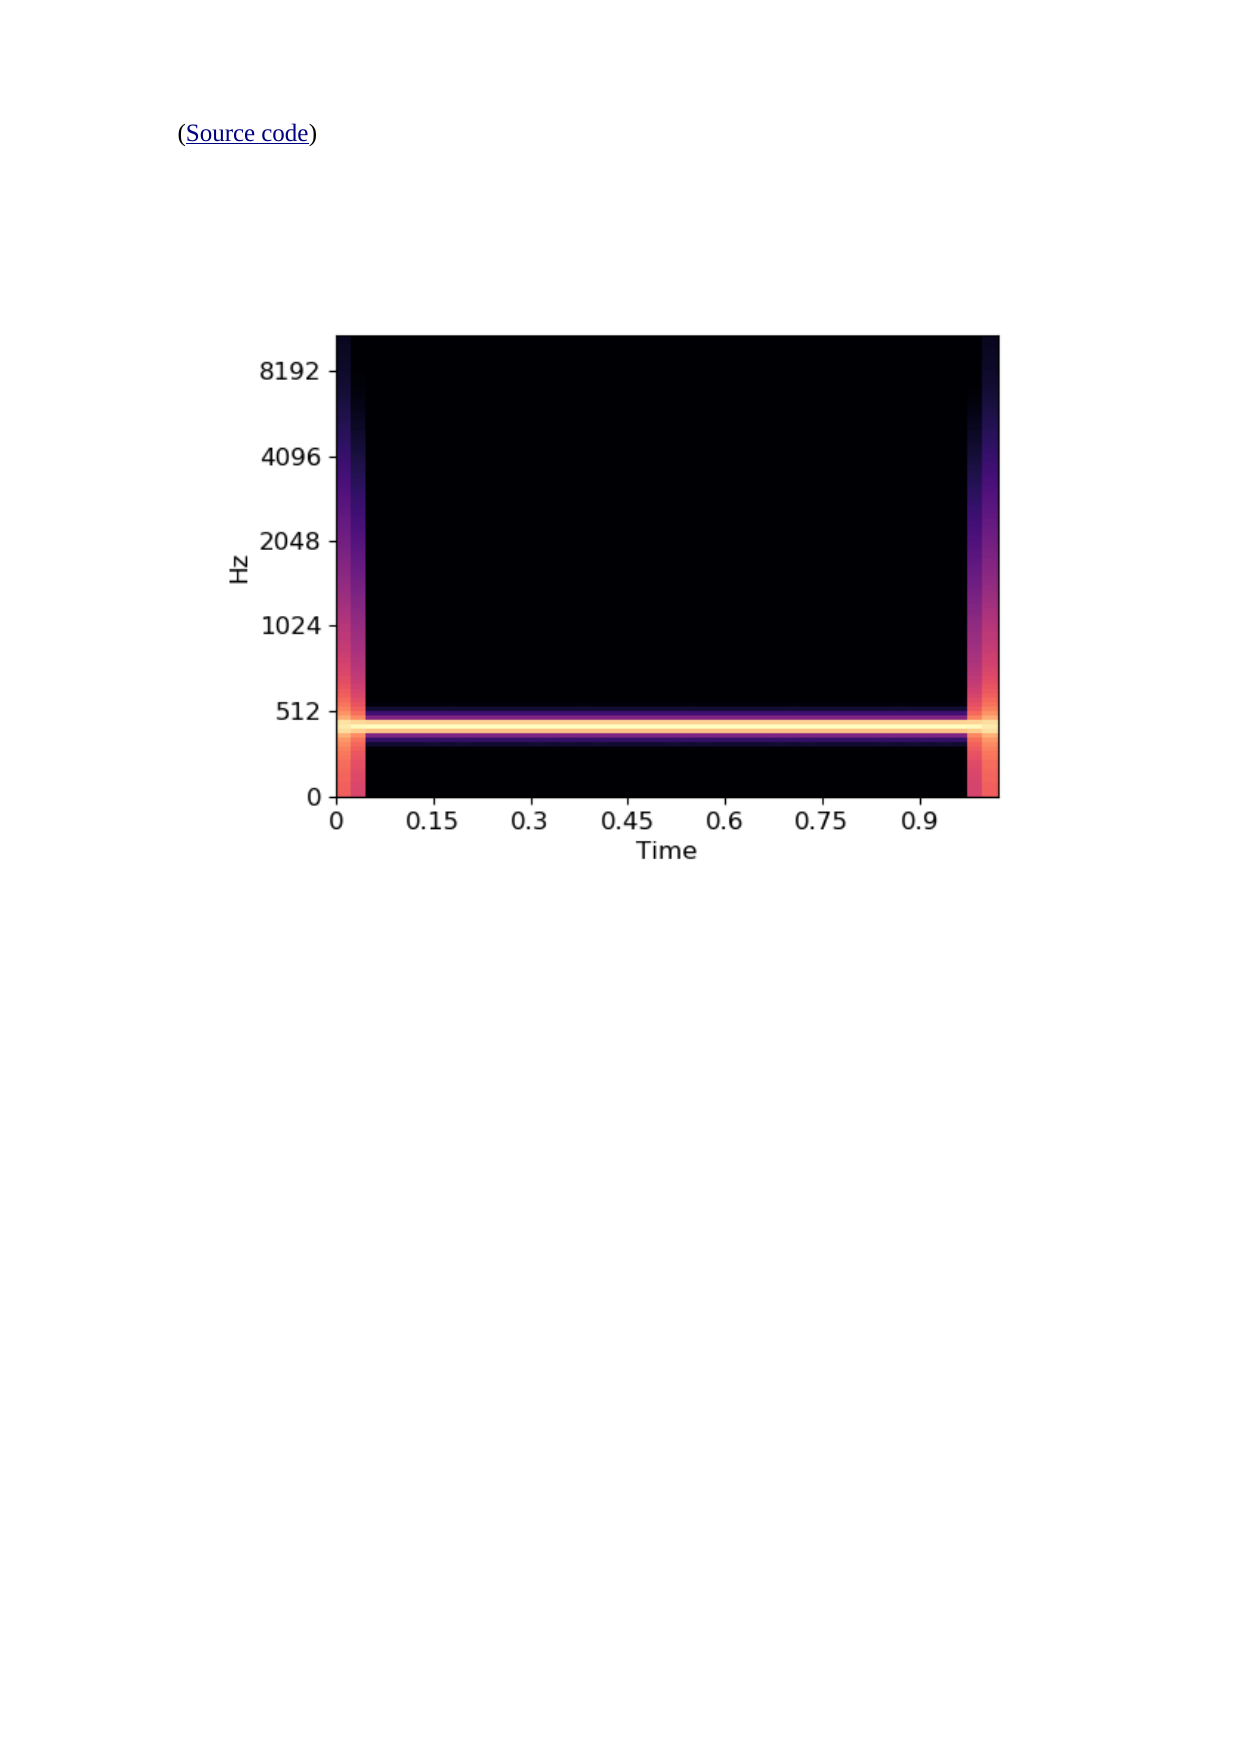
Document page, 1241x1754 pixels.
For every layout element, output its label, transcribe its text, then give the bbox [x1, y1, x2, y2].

picture [147, 229, 1093, 939]
list (Source code) [177, 118, 1122, 147]
